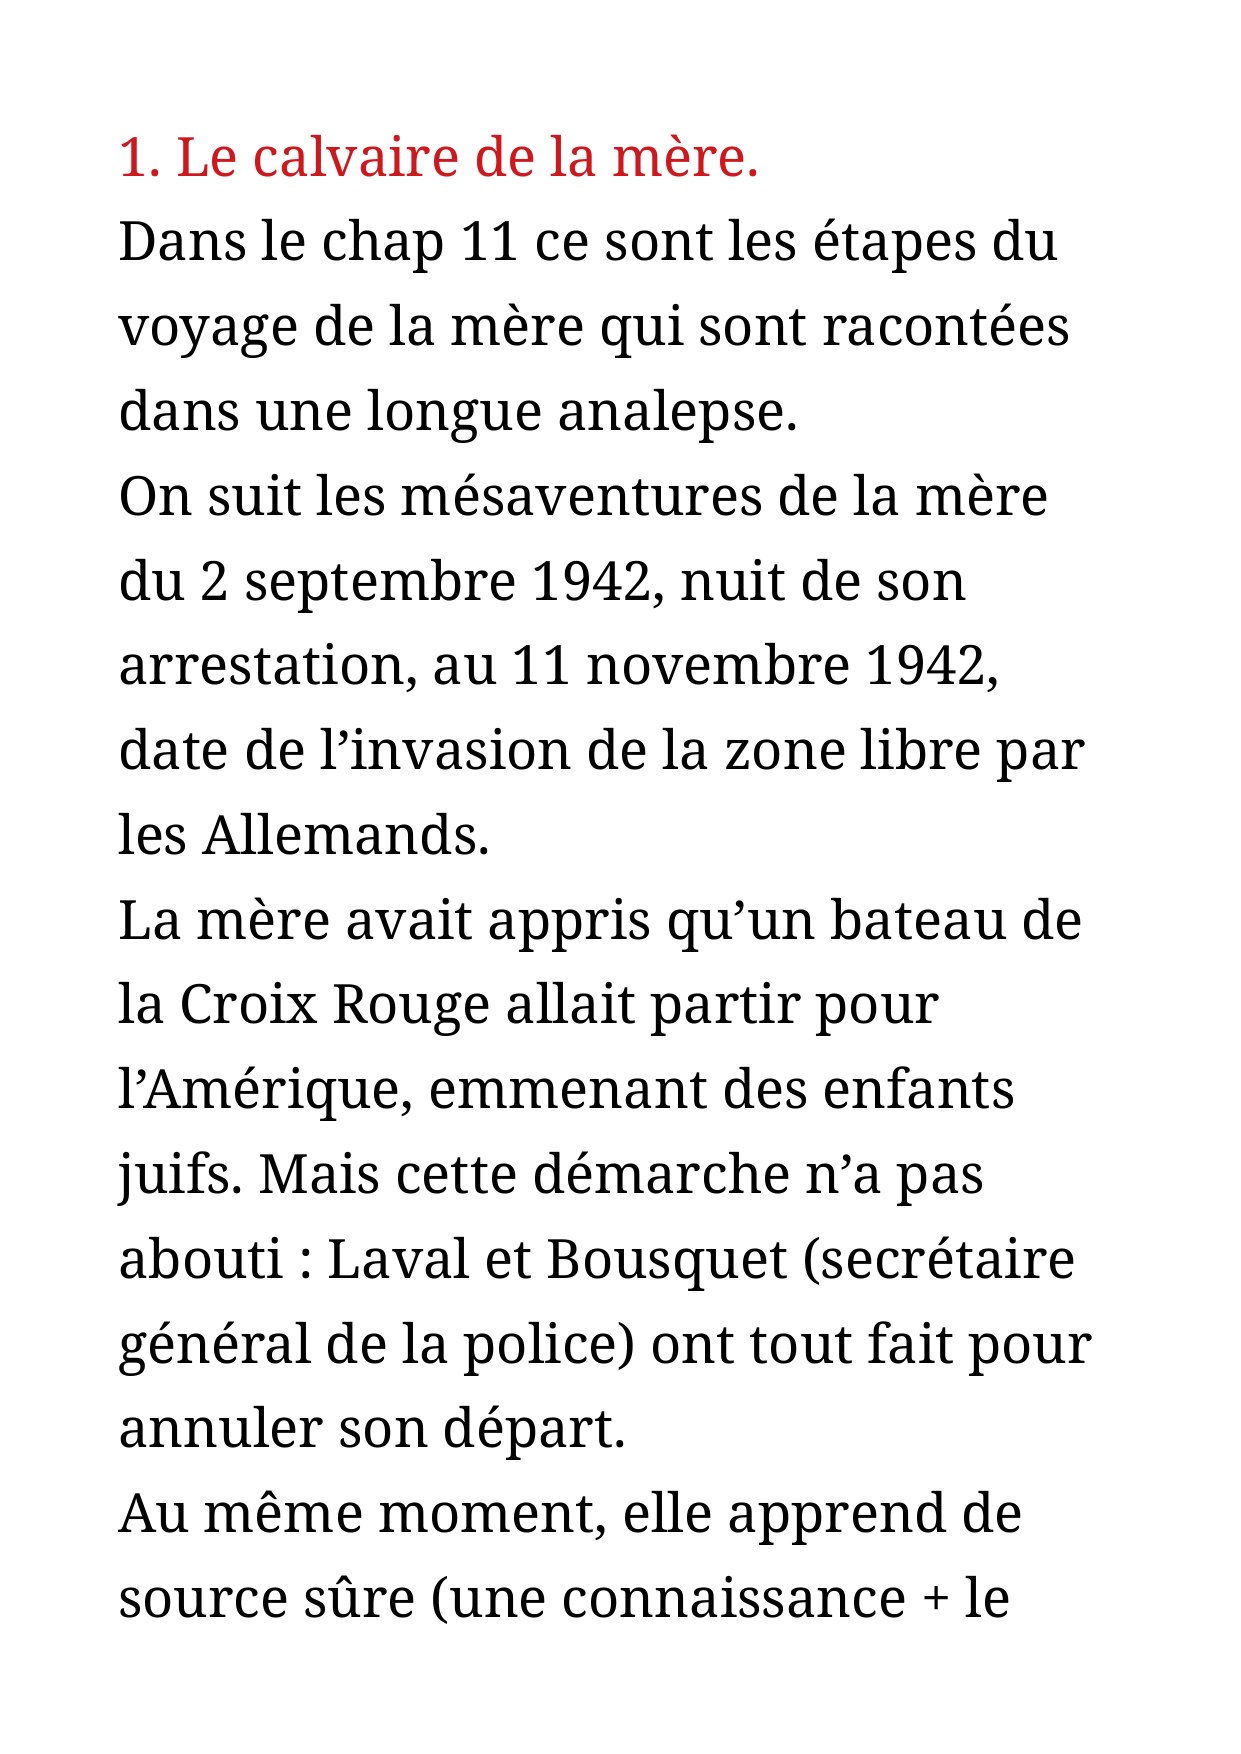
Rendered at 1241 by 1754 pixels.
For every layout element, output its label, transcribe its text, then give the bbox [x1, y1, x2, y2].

text La mère avait appris qu’un bateau de la Croix Rouge allait partir pour l’Amérique, emmenant des enfants juifs. Mais cette démarche n’a pas abouti : Laval et Bousquet (secrétaire général de la police) ont tout fait pour annuler son départ. [118, 881, 1122, 1464]
text 1. Le calvaire de la mère. [118, 118, 1122, 192]
text Au même moment, elle apprend de source sûre (une connaissance + le [118, 1475, 1122, 1633]
text On suit les mésaventures de la mère du 2 septembre 1942, nuit de son arrestation, au 11 novembre 1942, date de l’invasion de la zone libre par les Allemands. [118, 457, 1122, 870]
text Dans le chap 11 ce sont les étapes du voyage de la mère qui sont racontées dans une longue analepse. [118, 203, 1122, 446]
